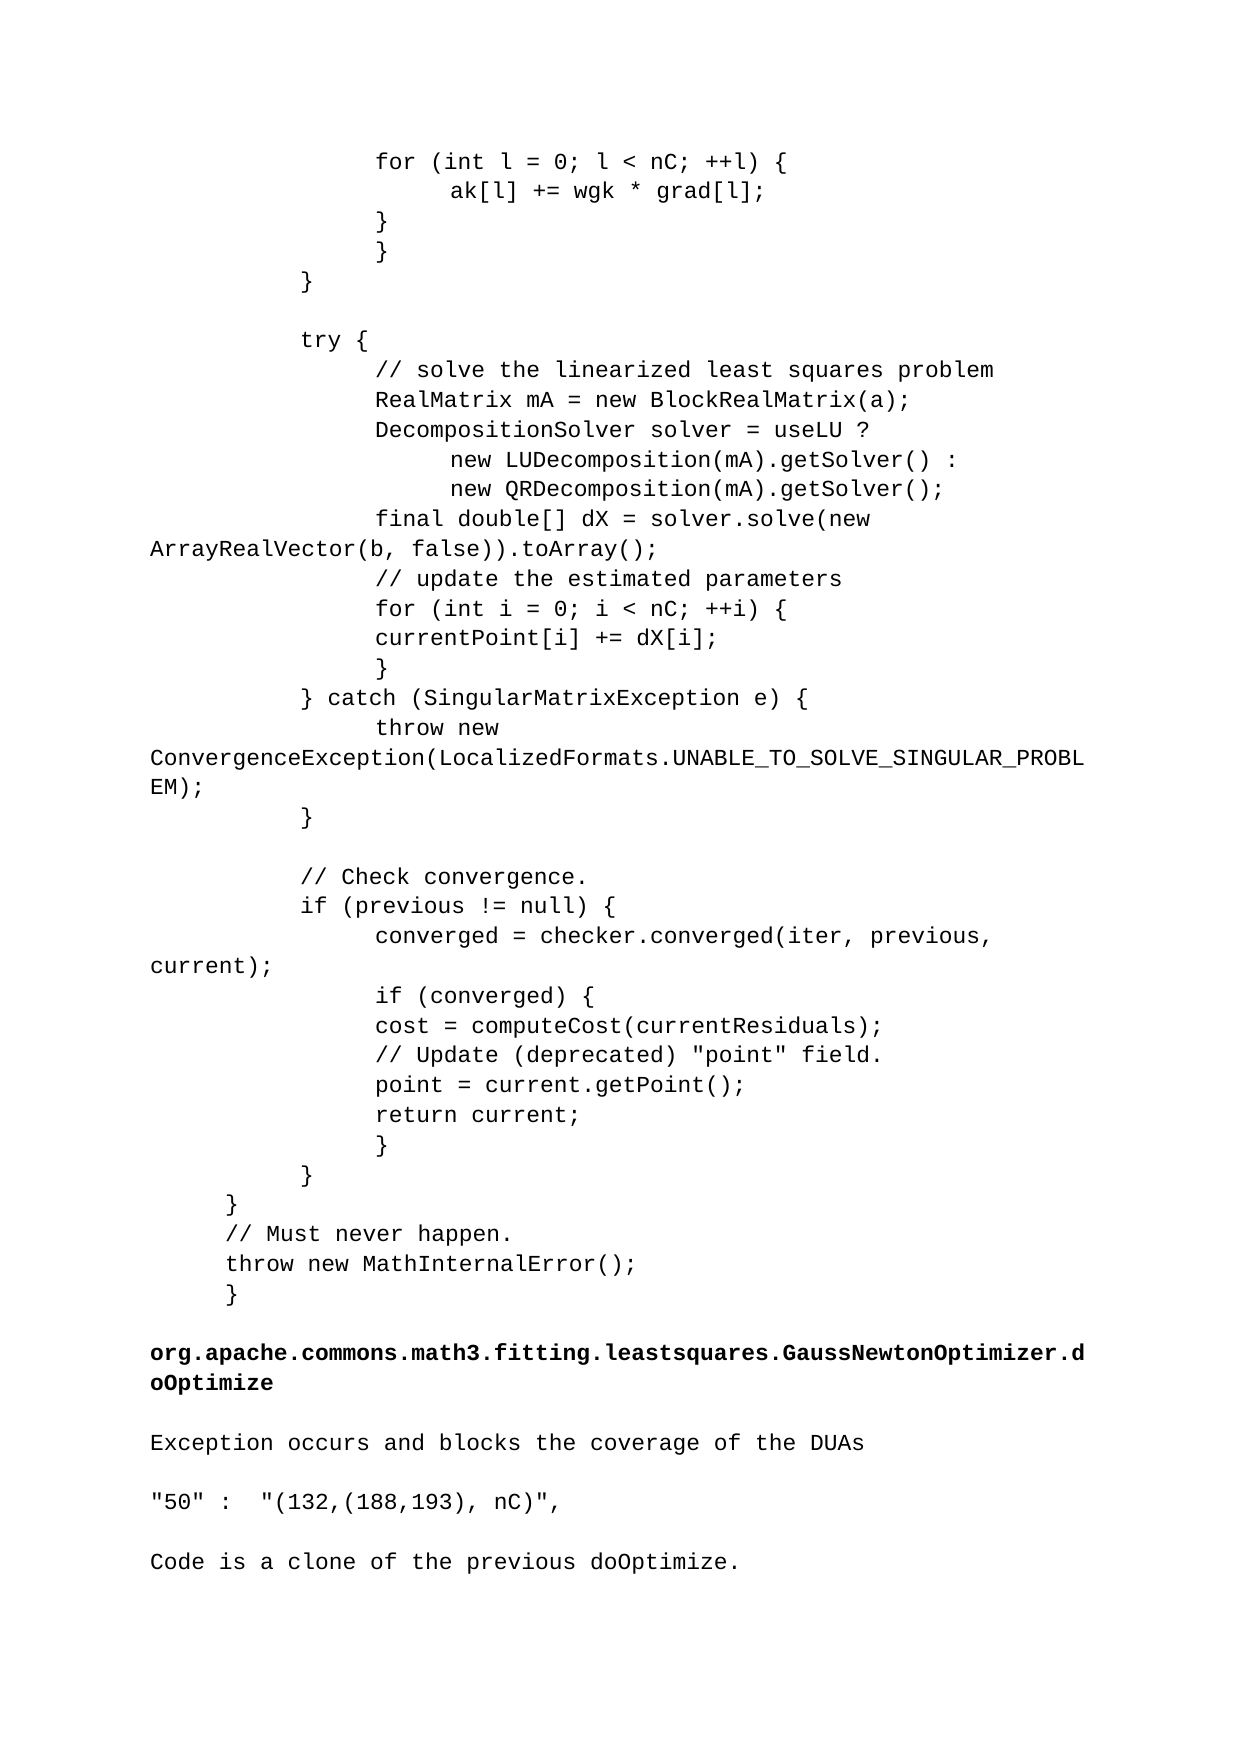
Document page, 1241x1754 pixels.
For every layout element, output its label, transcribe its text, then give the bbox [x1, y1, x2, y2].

text throw new MathInternalError(); [150, 1252, 1090, 1278]
text try { [150, 329, 1090, 355]
text for (int l = 0; l < nC; ++l) { [150, 150, 1090, 176]
text Code is a clone of the previous doOptimize. [150, 1550, 1090, 1576]
text DecompositionSolver solver = useLU ? [150, 418, 1090, 444]
text } [150, 805, 1090, 831]
text cost = computeCost(currentResiduals); [150, 1014, 1090, 1040]
text } [150, 239, 1090, 265]
text return current; [150, 1103, 1090, 1129]
text Exception occurs and blocks the coverage of the DUAs [150, 1431, 1090, 1457]
text // update the estimated parameters [150, 567, 1090, 593]
text for (int i = 0; i < nC; ++i) { [150, 597, 1090, 623]
text } [150, 269, 1090, 295]
text // Update (deprecated) "point" field. [150, 1044, 1090, 1070]
text RealMatrix mA = new BlockRealMatrix(a); [150, 388, 1090, 414]
text } [150, 656, 1090, 682]
text // solve the linearized least squares problem [150, 358, 1090, 384]
text final double[] dX = solver.solve(new ArrayRealVector(b, false)).toArray(); [150, 507, 1090, 563]
text // Check convergence. [150, 865, 1090, 891]
text if (converged) { [150, 984, 1090, 1010]
text } [150, 1193, 1090, 1219]
text } [150, 1163, 1090, 1189]
text } [150, 1133, 1090, 1159]
text if (previous != null) { [150, 895, 1090, 921]
text new QRDecomposition(mA).getSolver(); [150, 478, 1090, 504]
text currentPoint[i] += dX[i]; [150, 627, 1090, 653]
text throw new ConvergenceException(LocalizedFormats.UNABLE_TO_SOLVE_SINGULAR_PROBLEM); [150, 716, 1090, 802]
text converged = checker.converged(iter, previous, current); [150, 924, 1090, 980]
text new LUDecomposition(mA).getSolver() : [150, 448, 1090, 474]
text org.apache.commons.math3.fitting.leastsquares.GaussNewtonOptimizer.doOptimize [150, 1342, 1090, 1397]
text point = current.getPoint(); [150, 1073, 1090, 1099]
text } catch (SingularMatrixException e) { [150, 686, 1090, 712]
text ak[l] += wgk * grad[l]; [150, 180, 1090, 206]
text // Must never happen. [150, 1222, 1090, 1248]
text "50" : "(132,(188,193), nC)", [150, 1491, 1090, 1517]
text } [150, 1282, 1090, 1308]
text } [150, 209, 1090, 236]
